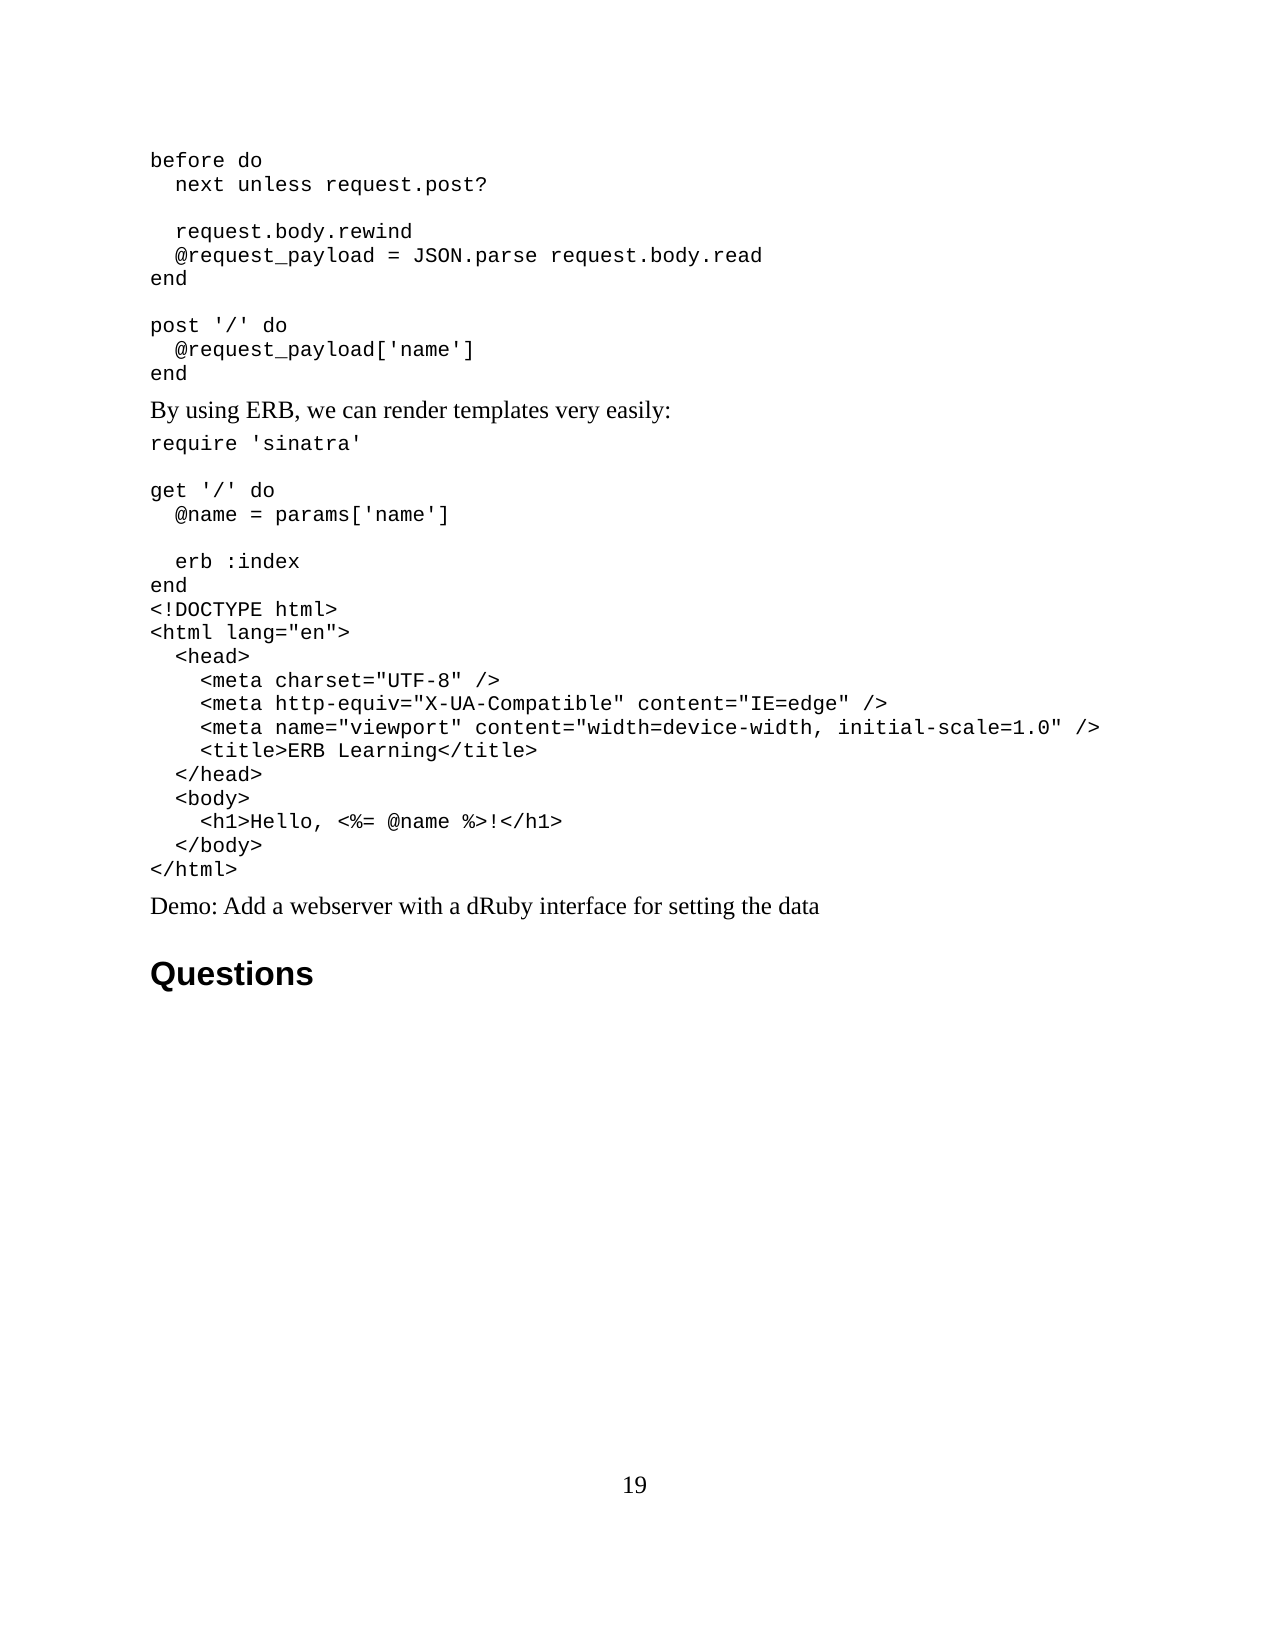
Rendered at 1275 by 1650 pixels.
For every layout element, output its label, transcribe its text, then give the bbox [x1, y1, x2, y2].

text end [150, 575, 1125, 599]
text @request_payload = JSON.parse request.body.read [150, 244, 1125, 268]
text <meta charset="UTF-8" /> [150, 669, 1125, 693]
text <body> [150, 788, 1125, 811]
text before do [150, 150, 1125, 174]
text erb :index [150, 551, 1125, 575]
text <title>ERB Learning</title> [150, 741, 1125, 764]
text By using ERB, we can render templates very easily: [150, 395, 1125, 424]
text </body> [150, 835, 1125, 859]
text <h1>Hello, <%= @name %>!</h1> [150, 811, 1125, 835]
text post '/' do [150, 316, 1125, 339]
text get '/' do [150, 480, 1125, 504]
text <head> [150, 646, 1125, 669]
text Demo: Add a webserver with a dRuby interface for setting the data [150, 891, 1125, 920]
text </head> [150, 764, 1125, 788]
text @name = params['name'] [150, 504, 1125, 528]
subtitle Questions [150, 954, 1125, 993]
text next unless request.post? [150, 174, 1125, 197]
text end [150, 268, 1125, 292]
text request.body.rewind [150, 221, 1125, 244]
text <meta http-equiv="X-UA-Compatible" content="IE=edge" /> [150, 693, 1125, 717]
text @request_payload['name'] [150, 339, 1125, 363]
text <html lang="en"> [150, 622, 1125, 646]
text <meta name="viewport" content="width=device-width, initial-scale=1.0" /> [150, 717, 1125, 741]
text <!DOCTYPE html> [150, 599, 1125, 622]
text </html> [150, 859, 1125, 882]
text require 'sinatra' [150, 433, 1125, 457]
text end [150, 363, 1125, 386]
